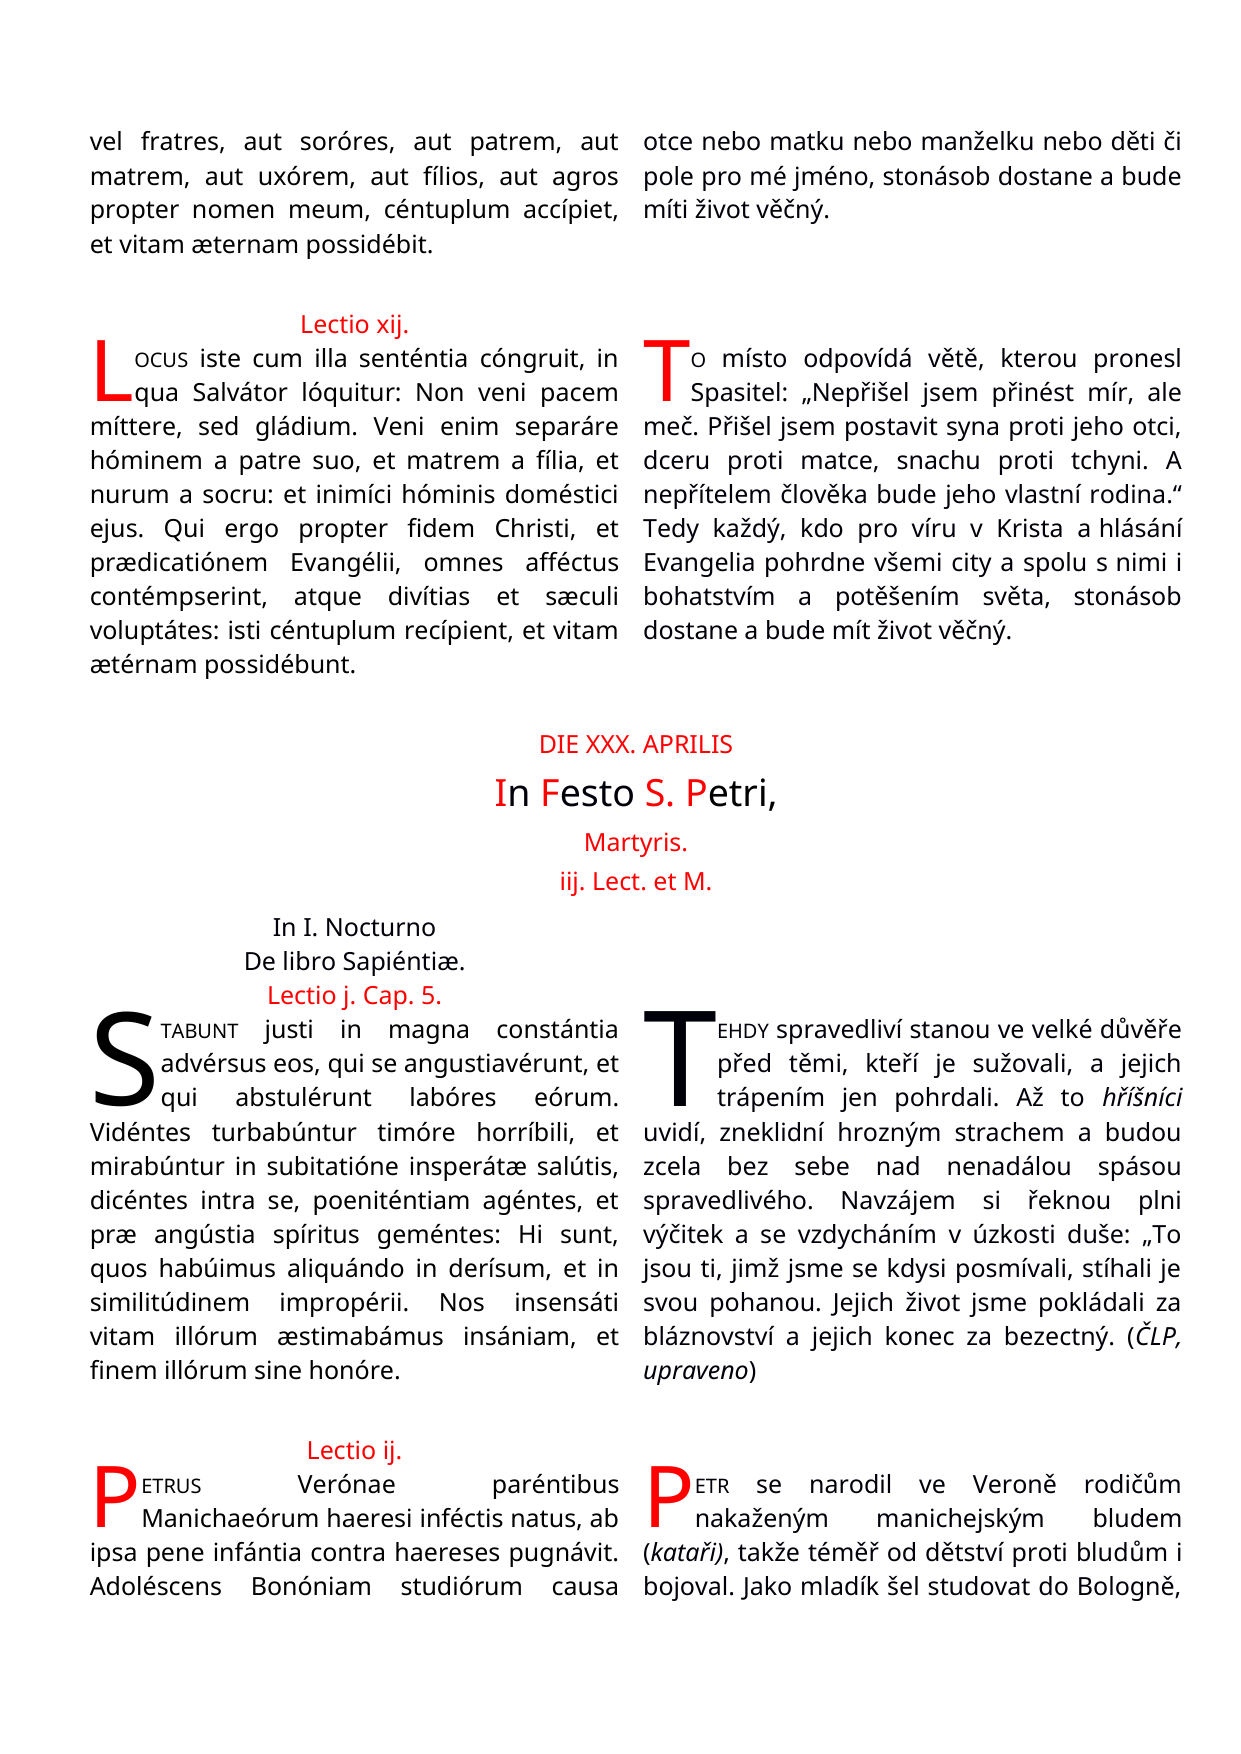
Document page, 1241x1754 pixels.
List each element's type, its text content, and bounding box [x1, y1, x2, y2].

table_cell Tehdy spravedliví stanou ve velké důvěře před těmi, kteří je sužovali, a jejich trápením jen pohrdali. Až to hříšníci uvidí, zneklidní hrozným strachem a budou zcela bez sebe nad nenadálou spásou spravedlivého. Navzájem si řeknou plni výčitek a se vzdycháním v úzkosti duše: „To jsou ti, jimž jsme se kdysi posmívali, stíhali je svou pohanou. Jejich život jsme pokládali za bláznovství a jejich konec za bezectný. (ČLP, upraveno) [631, 904, 1194, 1427]
table_cell Lectio ij. Petrus Verónae paréntibus Manichaeórum haeresi inféctis natus, ab ipsa pene infántia contra haereses pugnávit. Adoléscens Bonóniam studiórum causa [78, 1427, 631, 1609]
table_cell Petr se narodil ve Veroně rodičům nakaženým manichejským bludem (kataři), takže téměř od dětství proti bludům i bojoval. Jako mladík šel studovat do Bologně, [631, 1427, 1194, 1609]
table_cell DIE XXX. APRILIS In Festo S. Petri, Martyris. iij. Lect. et M. [78, 721, 1194, 904]
table_cell vel fratres, aut soróres, aut patrem, aut matrem, aut uxórem, aut fílios, aut agros propter nomen meum, céntuplum accípiet, et vitam æternam possidébit. [78, 118, 631, 300]
table_cell In I. Nocturno De libro Sapiéntiæ. Lectio j. Cap. 5. Stabunt justi in magna constántia advérsus eos, qui se angustiavérunt, et qui abstulérunt labóres eórum. Vidéntes turbabúntur timóre horríbili, et mirabúntur in subitatióne insperátæ salútis, dicéntes intra se, poeniténtiam agéntes, et præ angústia spíritus geméntes: Hi sunt, quos habúimus aliquándo in derísum, et in similitúdinem impropérii. Nos insensáti vitam illórum æstimabámus insániam, et finem illórum sine honóre. [78, 904, 631, 1427]
table_cell To místo odpovídá větě, kterou pronesl Spasitel: „Nepřišel jsem přinést mír, ale meč. Přišel jsem postavit syna proti jeho otci, dceru proti matce, snachu proti tchyni. A nepřítelem člověka bude jeho vlastní rodina.“ Tedy každý, kdo pro víru v Krista a hlásání Evangelia pohrdne všemi city a spolu s nimi i bohatstvím a potěšením světa, stonásob dostane a bude mít život věčný. [631, 300, 1194, 721]
table_cell otce nebo matku nebo manželku nebo děti či pole pro mé jméno, stonásob dostane a bude míti život věčný. [631, 118, 1194, 300]
table_cell Lectio xij. Locus iste cum illa senténtia cóngruit, in qua Salvátor lóquitur: Non veni pacem míttere, sed gládium. Veni enim separáre hóminem a patre suo, et matrem a fília, et nurum a socru: et inimíci hóminis doméstici ejus. Qui ergo propter fidem Christi, et prædicatiónem Evangélii, omnes afféctus contémpserint, atque divítias et sæculi voluptátes: isti céntuplum recípient, et vitam ætérnam possidébunt. [78, 300, 631, 721]
